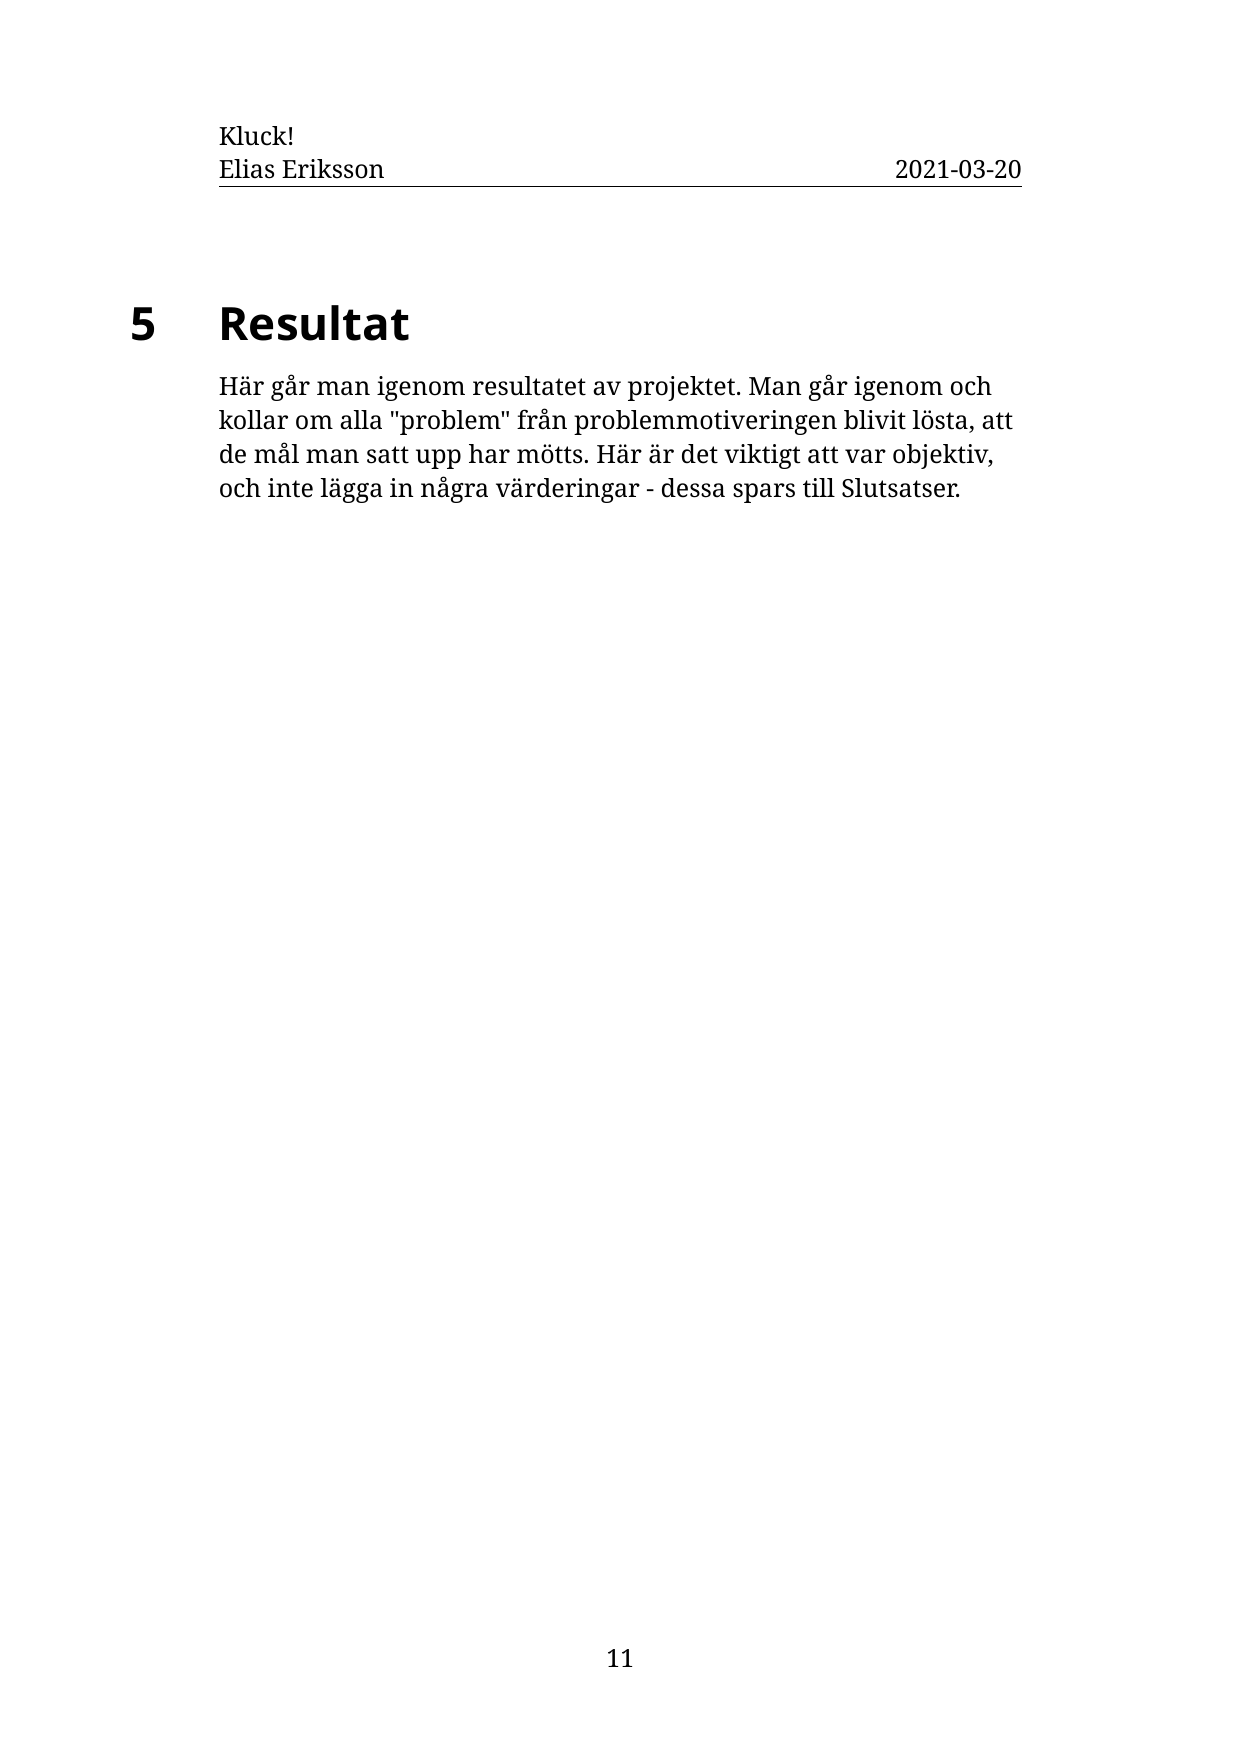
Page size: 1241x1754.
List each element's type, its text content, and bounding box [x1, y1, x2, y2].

text Här går man igenom resultatet av projektet. Man går igenom och kollar om alla "problem" från problemmotiveringen blivit lösta, att de mål man satt upp har mötts. Här är det viktigt att var objektiv, och inte lägga in några värderingar - dessa spars till Slutsatser. [218, 369, 1022, 505]
subtitle Resultat [130, 291, 1022, 353]
